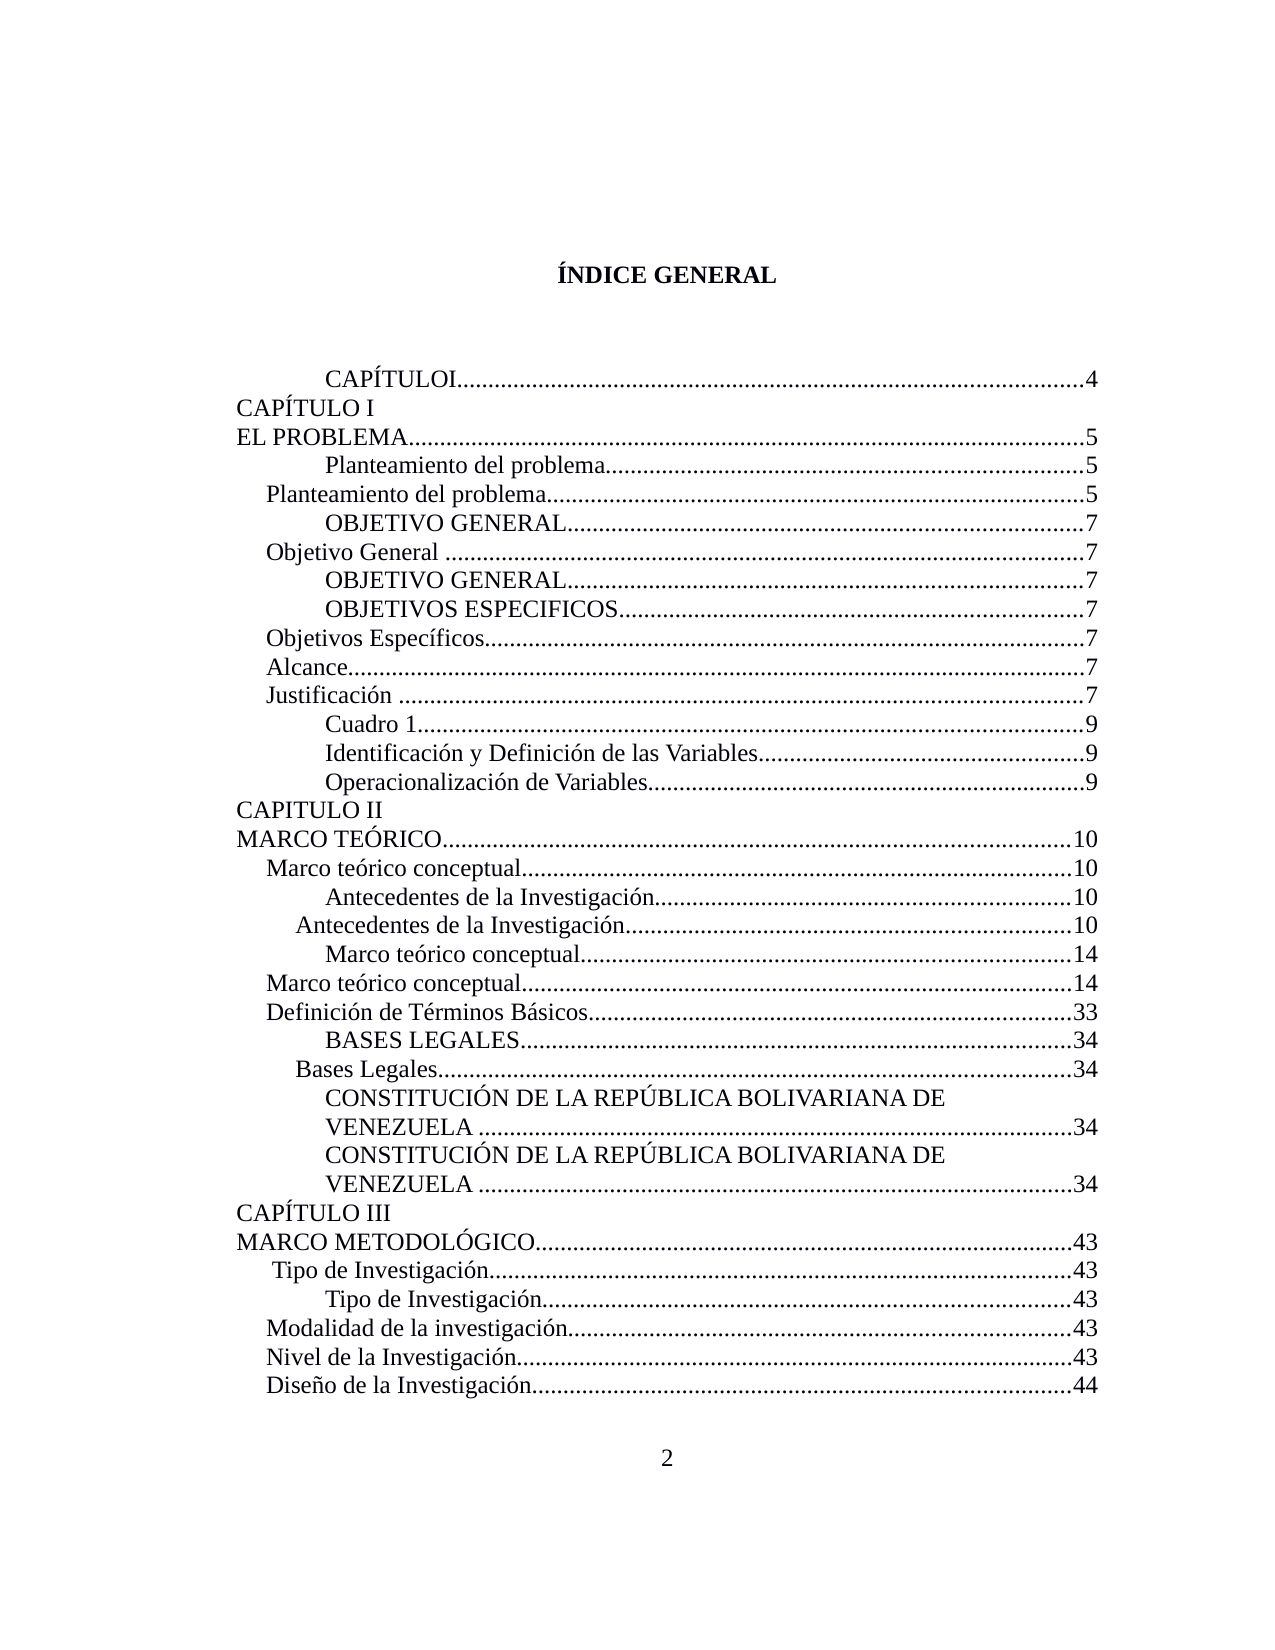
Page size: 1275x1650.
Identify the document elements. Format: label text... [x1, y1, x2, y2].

text Definición de Términos Básicos 33 [266, 997, 1098, 1026]
text BASES LEGALES 34 [325, 1026, 1098, 1054]
text Antecedentes de la Investigación 10 [325, 882, 1098, 911]
text Tipo de Investigación 43 [325, 1284, 1098, 1313]
text OBJETIVO GENERAL 7 [325, 566, 1098, 594]
text Nivel de la Investigación 43 [266, 1342, 1098, 1371]
text CAPITULO II MARCO TEÓRICO 10 [236, 796, 1098, 853]
text CONSTITUCIÓN DE LA REPÚBLICA BOLIVARIANA DE VENEZUELA 34 [325, 1083, 1098, 1141]
text Tipo de Investigación 43 [266, 1256, 1098, 1284]
text Alcance 7 [266, 652, 1098, 681]
text CAPÍTULOI 4 [325, 364, 1098, 393]
text Marco teórico conceptual 14 [325, 939, 1098, 968]
text Marco teórico conceptual 10 [266, 853, 1098, 882]
text Cuadro 1 9 [325, 709, 1098, 738]
text CAPÍTULO III MARCO METODOLÓGICO 43 [236, 1198, 1098, 1256]
text Antecedentes de la Investigación 10 [295, 911, 1098, 939]
text OBJETIVO GENERAL 7 [325, 508, 1098, 537]
text Modalidad de la investigación 43 [266, 1313, 1098, 1342]
text Planteamiento del problema 5 [266, 479, 1098, 508]
text Operacionalización de Variables 9 [325, 767, 1098, 796]
subtitle ÍNDICE GENERAL [236, 260, 1098, 288]
text Justificación 7 [266, 681, 1098, 709]
text Identificación y Definición de las Variables 9 [325, 738, 1098, 767]
text Objetivo General 7 [266, 537, 1098, 566]
text Objetivos Específicos 7 [266, 623, 1098, 652]
text OBJETIVOS ESPECIFICOS 7 [325, 594, 1098, 623]
text Diseño de la Investigación 44 [266, 1371, 1098, 1399]
text Bases Legales 34 [295, 1054, 1098, 1083]
text CAPÍTULO I EL PROBLEMA 5 [236, 393, 1098, 451]
text Planteamiento del problema 5 [325, 451, 1098, 479]
text Marco teórico conceptual 14 [266, 968, 1098, 997]
text CONSTITUCIÓN DE LA REPÚBLICA BOLIVARIANA DE VENEZUELA 34 [325, 1141, 1098, 1198]
